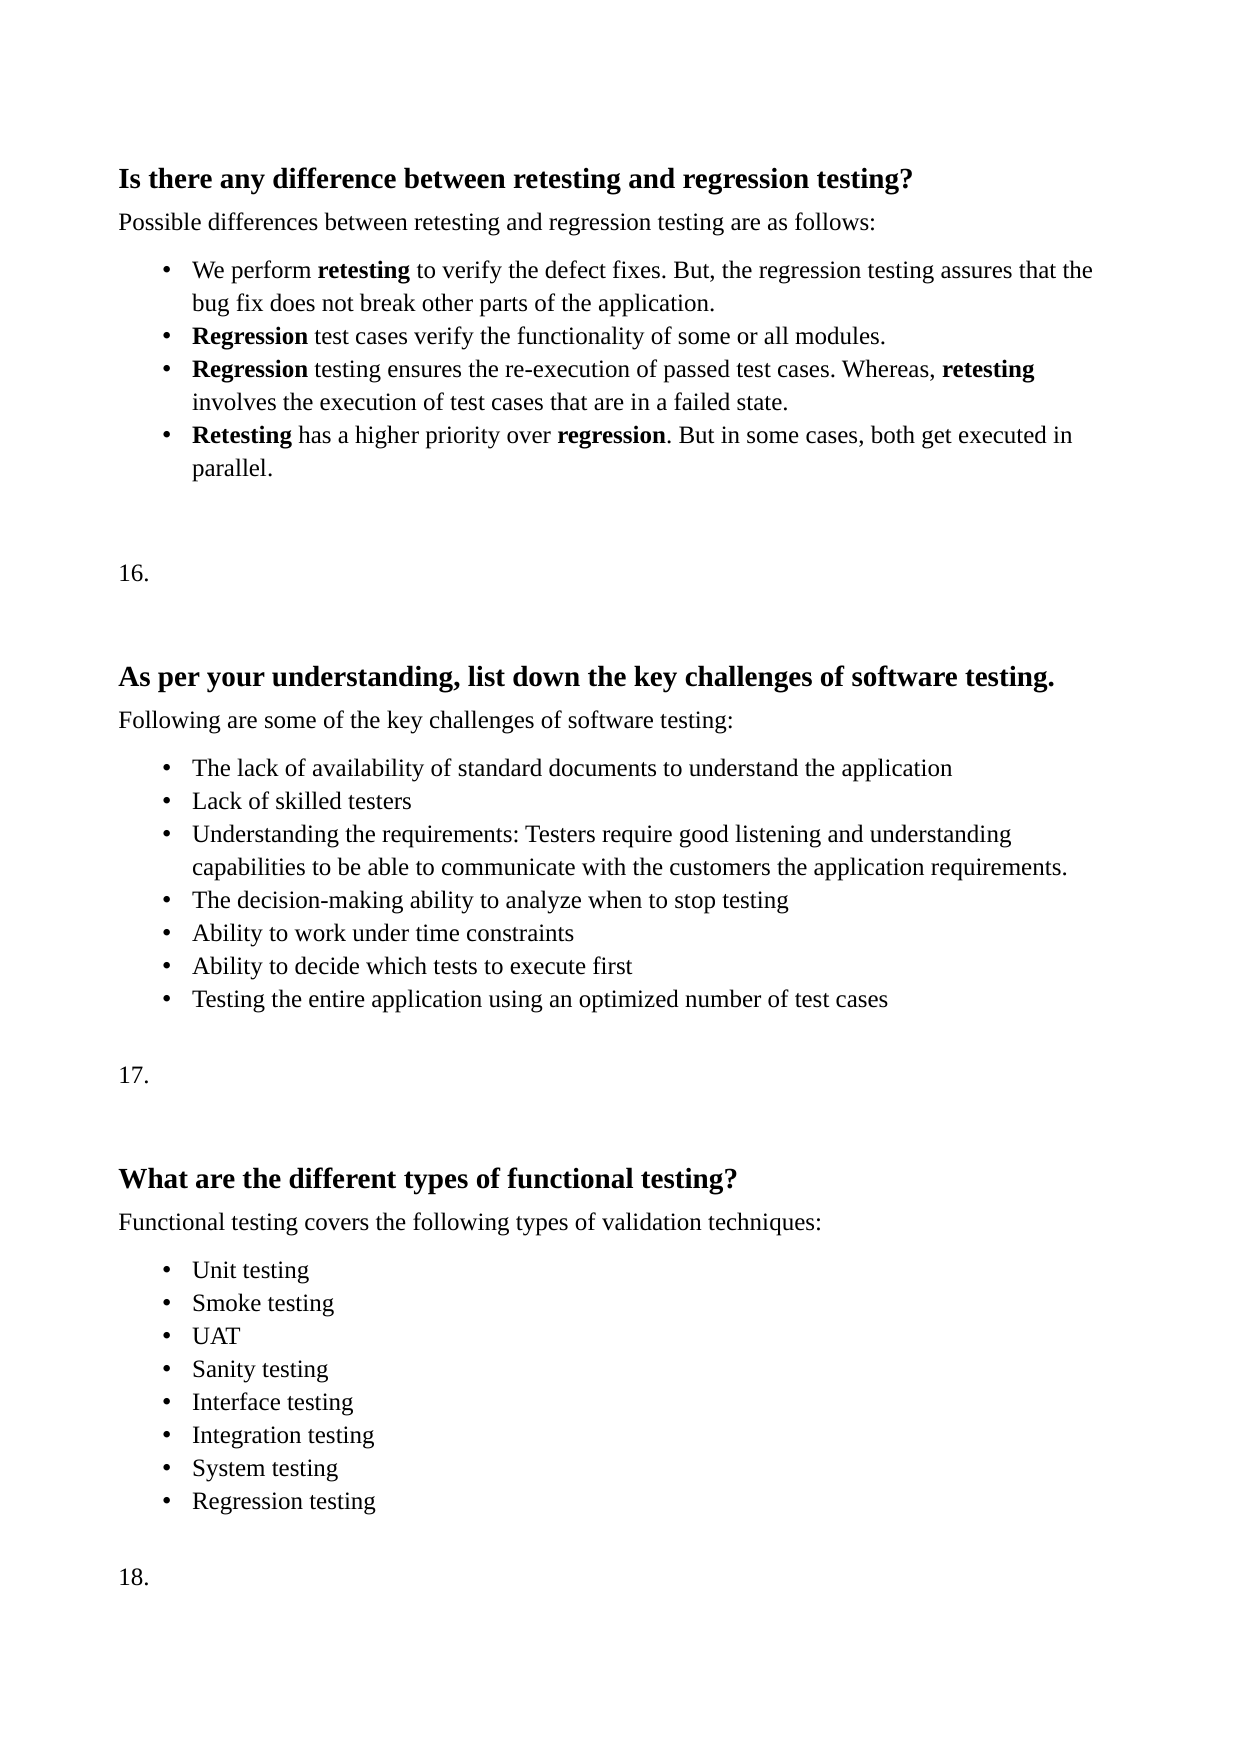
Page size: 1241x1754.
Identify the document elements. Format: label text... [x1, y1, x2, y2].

text Possible differences between retesting and regression testing are as follows: [118, 207, 1122, 236]
list Regression testing ensures the re-execution of passed test cases. Whereas, retesting involves the execution of test cases that are in a failed state. [162, 354, 1122, 416]
list Testing the entire application using an optimized number of test cases [162, 984, 1122, 1013]
list Regression testing [162, 1486, 1122, 1515]
list Sanity testing [162, 1354, 1122, 1383]
text 18. [118, 1562, 1122, 1591]
list The decision-making ability to analyze when to stop testing [162, 885, 1122, 914]
list Unit testing [162, 1255, 1122, 1283]
list Retesting has a higher priority over regression. But in some cases, both get executed in parallel. [162, 420, 1122, 482]
list UAT [162, 1321, 1122, 1349]
list Interface testing [162, 1387, 1122, 1416]
list Understanding the requirements: Testers require good listening and understanding capabilities to be able to communicate with the customers the application requirements. [162, 819, 1122, 881]
list Lack of skilled testers [162, 786, 1122, 814]
text 17. [118, 1060, 1122, 1089]
subtitle What are the different types of functional testing? [118, 1161, 1122, 1195]
list Regression test cases verify the functionality of some or all modules. [162, 321, 1122, 350]
list Integration testing [162, 1420, 1122, 1449]
text Functional testing covers the following types of validation techniques: [118, 1207, 1122, 1236]
text 16. [118, 558, 1122, 587]
subtitle As per your understanding, list down the key challenges of software testing. [118, 659, 1122, 693]
list Ability to work under time constraints [162, 918, 1122, 947]
list Smoke testing [162, 1288, 1122, 1317]
list System testing [162, 1453, 1122, 1482]
text Following are some of the key challenges of software testing: [118, 705, 1122, 734]
list The lack of availability of standard documents to understand the application [162, 753, 1122, 782]
list Ability to decide which tests to execute first [162, 951, 1122, 980]
subtitle Is there any difference between retesting and regression testing? [118, 161, 1122, 195]
list We perform retesting to verify the defect fixes. But, the regression testing assures that the bug fix does not break other parts of the application. [162, 255, 1122, 317]
